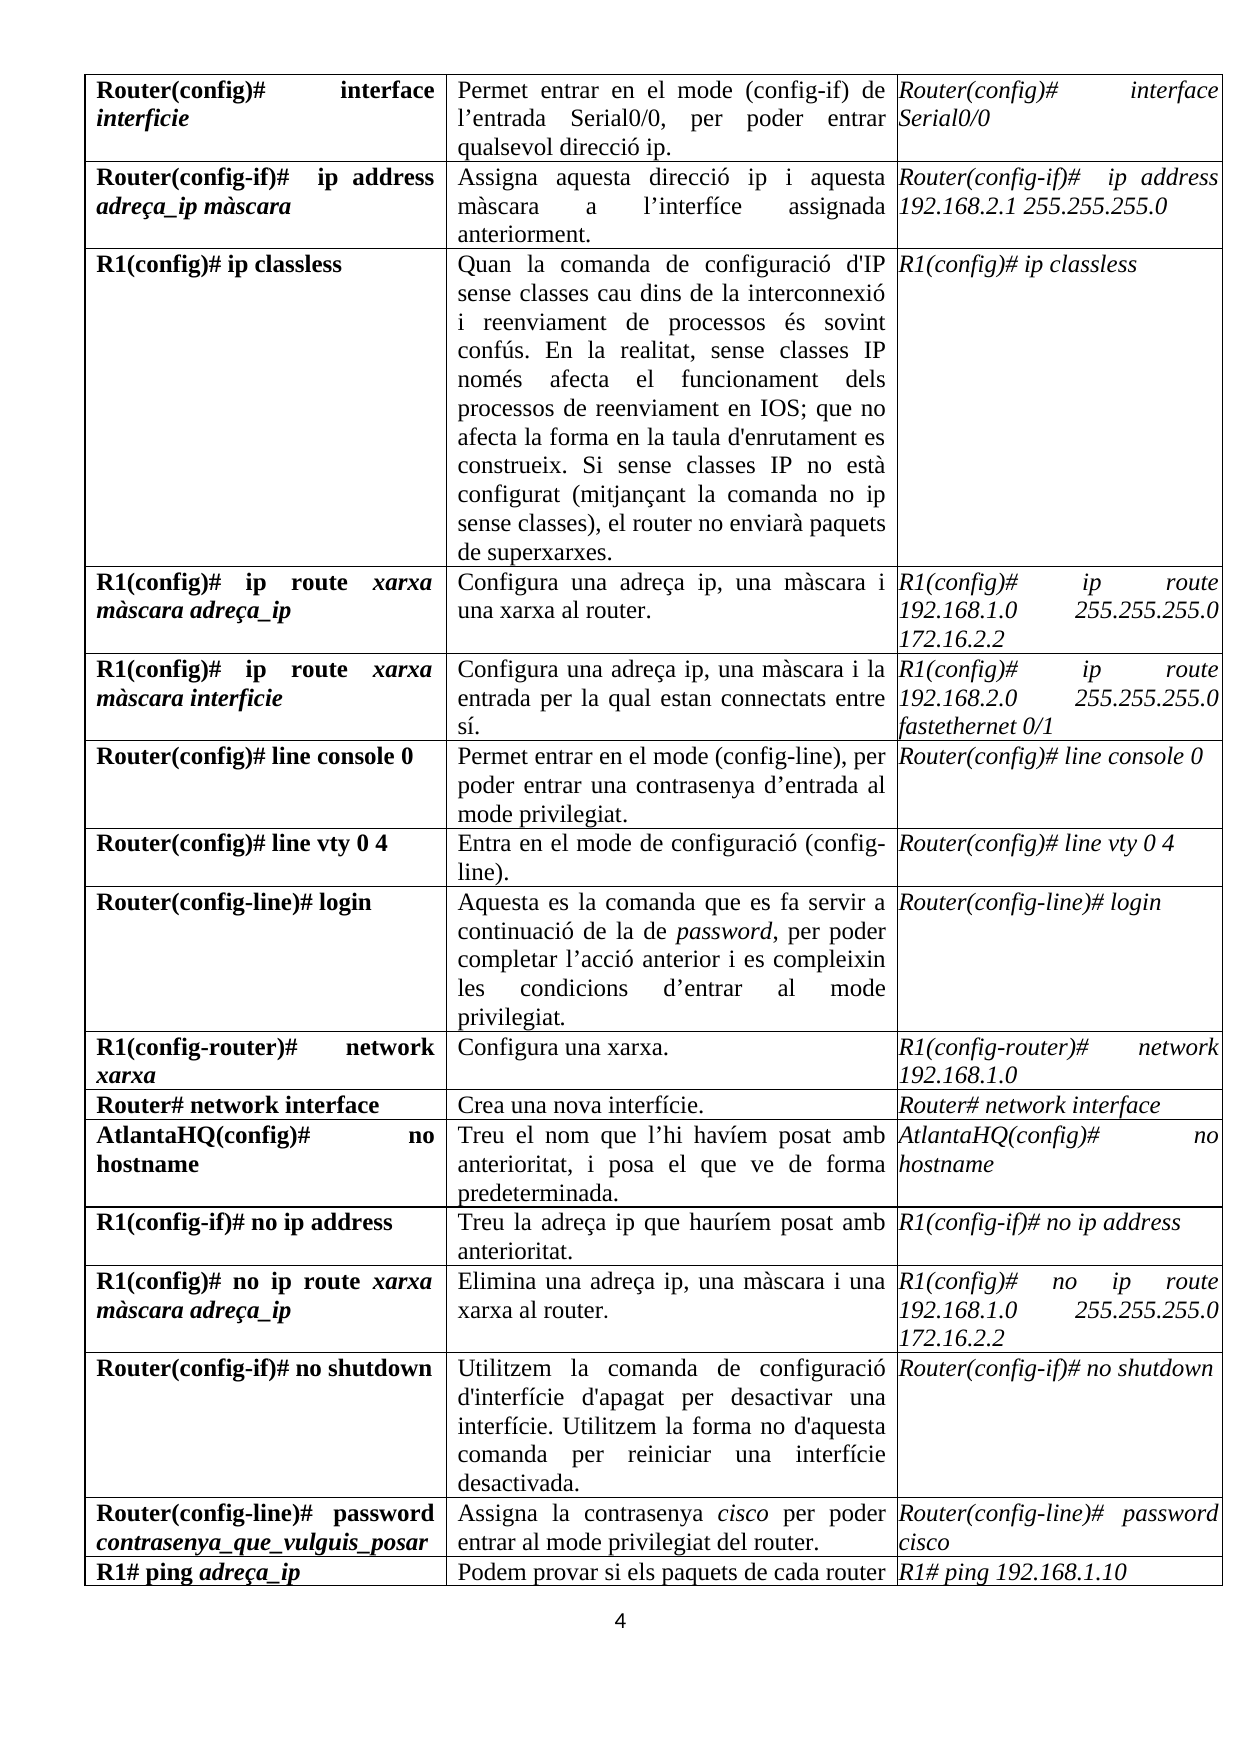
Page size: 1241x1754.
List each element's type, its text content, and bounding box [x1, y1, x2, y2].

table_cell Permet entrar en el mode (config-if) de l’entrada Serial0/0, per poder entrar qualsevol direcció ip. [447, 75, 897, 161]
table_cell Entra en el mode de configuració (config-line). [447, 829, 897, 886]
table_cell R1(config-if)# no ip address [86, 1208, 446, 1265]
table_cell AtlantaHQ(config)# no hostname [898, 1120, 1222, 1206]
table_cell Treu la adreça ip que hauríem posat amb anterioritat. [447, 1208, 897, 1265]
table_cell Router(config)# line console 0 [898, 741, 1222, 827]
table_cell Router(config)# interface Serial0/0 [898, 75, 1222, 161]
table_cell R1(config)# ip classless [898, 249, 1222, 566]
table_cell Router# network interface [898, 1090, 1222, 1119]
table_cell R1(config)# ip route 192.168.1.0 255.255.255.0 172.16.2.2 [898, 567, 1222, 653]
table_cell Router(config)# line console 0 [86, 741, 446, 827]
table_cell Configura una adreça ip, una màscara i una xarxa al router. [447, 567, 897, 653]
table_cell Router(config-if)# no shutdown [86, 1353, 446, 1497]
table_cell R1(config)# no ip route xarxa màscara adreça_ip [86, 1266, 446, 1352]
table_cell Router(config-if)# no shutdown [898, 1353, 1222, 1497]
table_cell R1(config-if)# no ip address [898, 1208, 1222, 1265]
table_cell Router(config)# line vty 0 4 [898, 829, 1222, 886]
table_cell R1(config)# ip route 192.168.2.0 255.255.255.0 fastethernet 0/1 [898, 654, 1222, 740]
table_cell R1(config-router)# network xarxa [86, 1032, 446, 1089]
table_cell Assigna aquesta direcció ip i aquesta màscara a l’interfíce assignada anteriorment. [447, 162, 897, 248]
table_cell Elimina una adreça ip, una màscara i una xarxa al router. [447, 1266, 897, 1352]
table_cell Quan la comanda de configuració d'IP sense classes cau dins de la interconnexió i reenviament de processos és sovint confús. En la realitat, sense classes IP només afecta el funcionament dels processos de reenviament en IOS; que no afecta la forma en la taula d'enrutament es construeix. Si sense classes IP no està configurat (mitjançant la comanda no ip sense classes), el router no enviarà paquets de superxarxes. [447, 249, 897, 566]
table_cell Router(config-line)# login [898, 887, 1222, 1031]
table_cell Podem provar si els paquets de cada router [447, 1557, 897, 1585]
table_cell R1# ping adreça_ip [86, 1557, 446, 1585]
table_cell Router(config)# interface interficie [86, 75, 446, 161]
table_cell Configura una adreça ip, una màscara i la entrada per la qual estan connectats entre sí. [447, 654, 897, 740]
table_cell Router(config-if)# ip address 192.168.2.1 255.255.255.0 [898, 162, 1222, 248]
table_cell R1(config)# ip route xarxa màscara interficie [86, 654, 446, 740]
table_cell R1(config-router)# network 192.168.1.0 [898, 1032, 1222, 1089]
table_cell Treu el nom que l’hi havíem posat amb anterioritat, i posa el que ve de forma predeterminada. [447, 1120, 897, 1206]
table_cell Router(config-line)# password cisco [898, 1498, 1222, 1556]
table_cell Router(config-line)# login [86, 887, 446, 1031]
table_cell R1(config)# ip route xarxa màscara adreça_ip [86, 567, 446, 653]
table_cell R1(config)# ip classless [86, 249, 446, 566]
table_cell R1(config)# no ip route 192.168.1.0 255.255.255.0 172.16.2.2 [898, 1266, 1222, 1352]
table_cell Router(config)# line vty 0 4 [86, 829, 446, 886]
table_cell AtlantaHQ(config)# no hostname [86, 1120, 446, 1206]
table_cell Aquesta es la comanda que es fa servir a continuació de la de password, per poder completar l’acció anterior i es compleixin les condicions d’entrar al mode privilegiat. [447, 887, 897, 1031]
table_cell Permet entrar en el mode (config-line), per poder entrar una contrasenya d’entrada al mode privilegiat. [447, 741, 897, 827]
table_cell Assigna la contrasenya cisco per poder entrar al mode privilegiat del router. [447, 1498, 897, 1556]
table_cell Router# network interface [86, 1090, 446, 1119]
table_cell Router(config-line)# password contrasenya_que_vulguis_posar [86, 1498, 446, 1556]
table_cell Configura una xarxa. [447, 1032, 897, 1089]
table_cell R1# ping 192.168.1.10 [898, 1557, 1222, 1585]
table_cell Crea una nova interfície. [447, 1090, 897, 1119]
table_cell Utilitzem la comanda de configuració d'interfície d'apagat per desactivar una interfície. Utilitzem la forma no d'aquesta comanda per reiniciar una interfície desactivada. [447, 1353, 897, 1497]
table_cell Router(config-if)# ip address adreça_ip màscara [86, 162, 446, 248]
